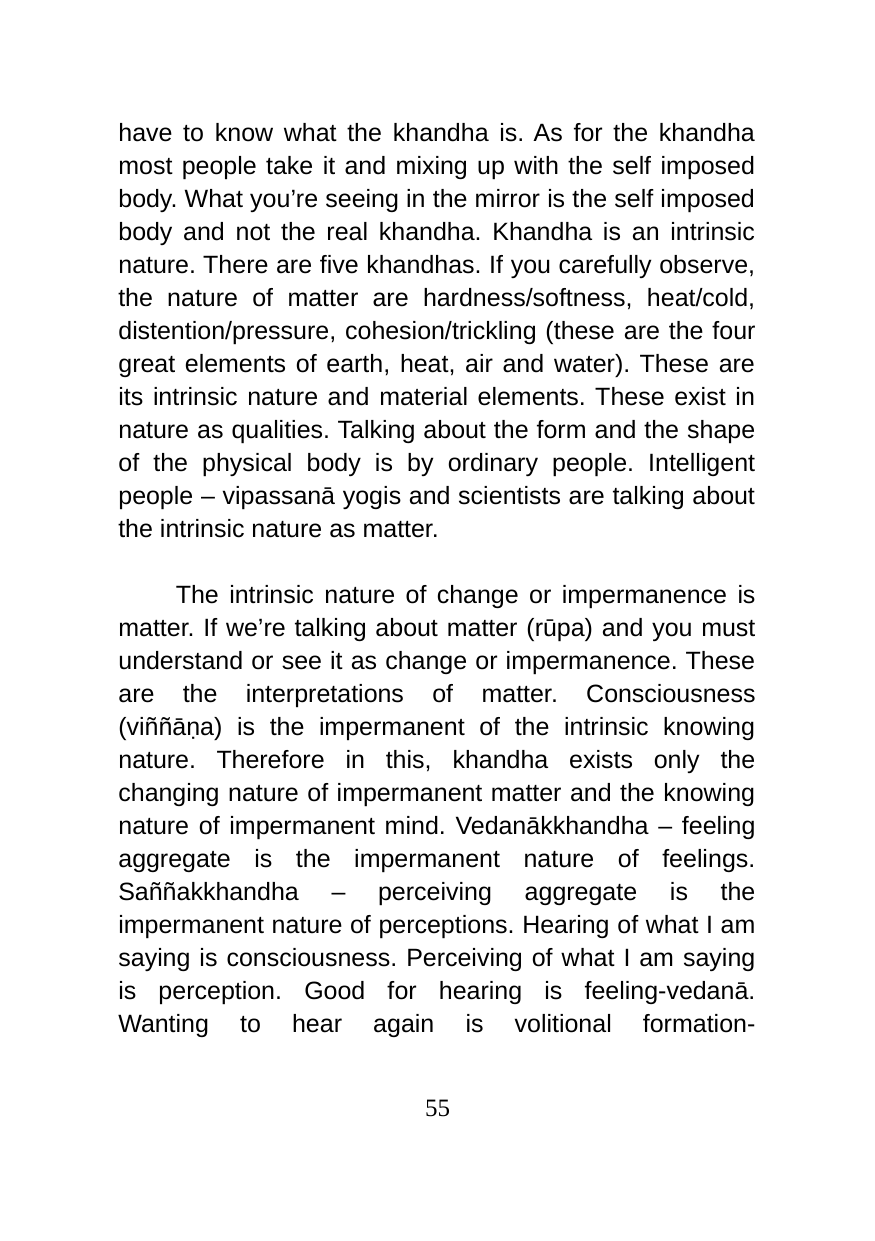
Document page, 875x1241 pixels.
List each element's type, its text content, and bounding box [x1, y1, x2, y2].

text The intrinsic nature of change or impermanence is matter. If we’re talking about matter (rūpa) and you must understand or see it as change or impermanence. These are the interpretations of matter. Consciousness (viññāṇa) is the impermanent of the intrinsic knowing nature. Therefore in this, khandha exists only the changing nature of impermanent matter and the knowing nature of impermanent mind. Vedanākkhandha – feeling aggregate is the impermanent nature of feelings. Saññakkhandha – perceiving aggregate is the impermanent nature of perceptions. Hearing of what I am saying is consciousness. Perceiving of what I am saying is perception. Good for hearing is feeling-vedanā. Wanting to hear again is volitional formation- [118, 580, 756, 1038]
text have to know what the khandha is. As for the khandha most people take it and mixing up with the self imposed body. What you’re seeing in the mirror is the self imposed body and not the real khandha. Khandha is an intrinsic nature. There are five khandhas. If you carefully observe, the nature of matter are hardness/softness, heat/cold, distention/pressure, cohesion/trickling (these are the four great elements of earth, heat, air and water). These are its intrinsic nature and material elements. These exist in nature as qualities. Talking about the form and the shape of the physical body is by ordinary people. Intelligent people – vipassanā yogis and scientists are talking about the intrinsic nature as matter. [118, 118, 756, 543]
